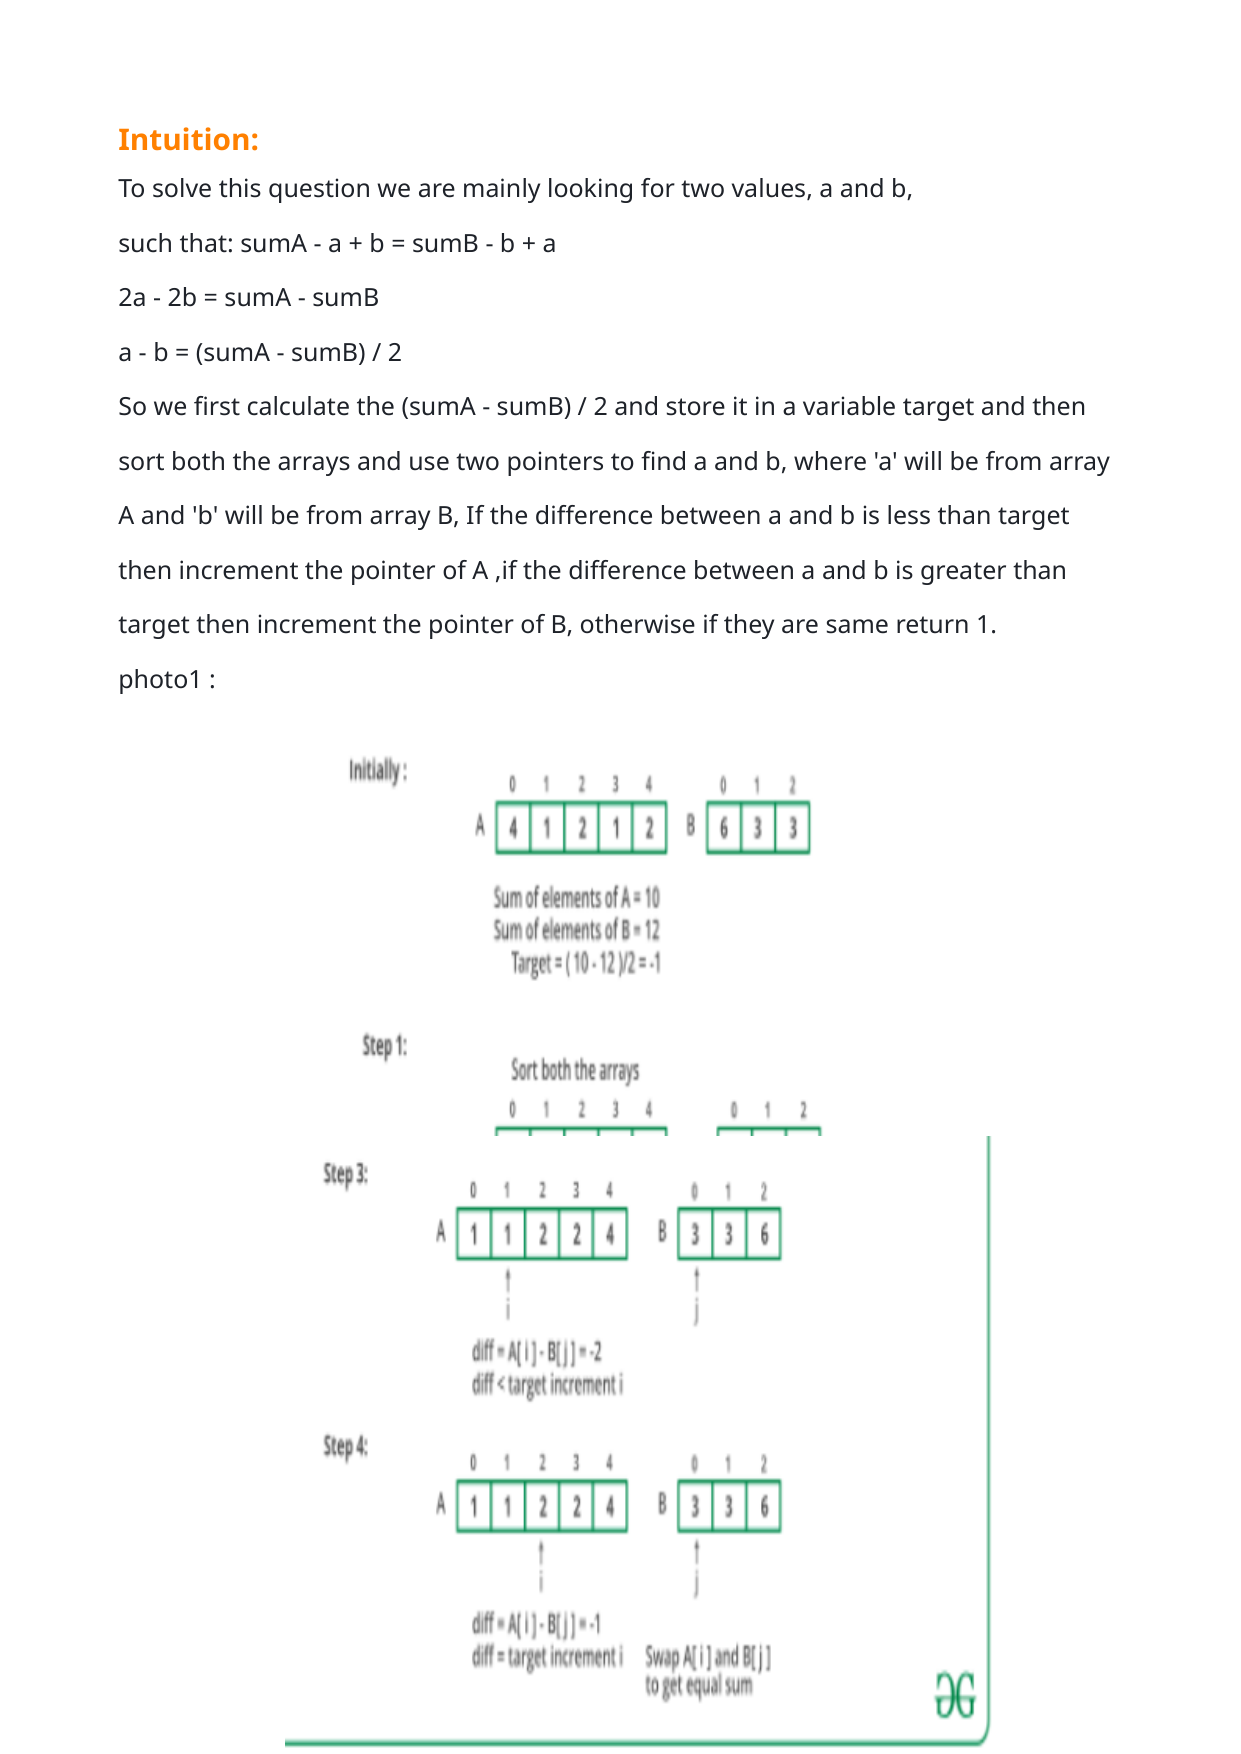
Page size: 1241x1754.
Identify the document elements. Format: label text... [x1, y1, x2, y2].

text To solve this question we are mainly looking for two values, a and b, such that: sumA - a + b = sumB - b + a 2a - 2b = sumA - sumB a - b = (sumA - sumB) / 2 So we first calculate the (sumA - sumB) / 2 and store it in a variable target and then sort both the arrays and use two pointers to find a and b, where 'a' will be from array A and 'b' will be from array B, If the difference between a and b is less than target then increment the pointer of A ,if the difference between a and b is greater than target then increment the pointer of B, otherwise if they are same return 1. [118, 171, 1122, 641]
text photo1 : [118, 661, 1122, 695]
subtitle Intuition: [118, 118, 1122, 158]
picture [285, 715, 996, 1754]
